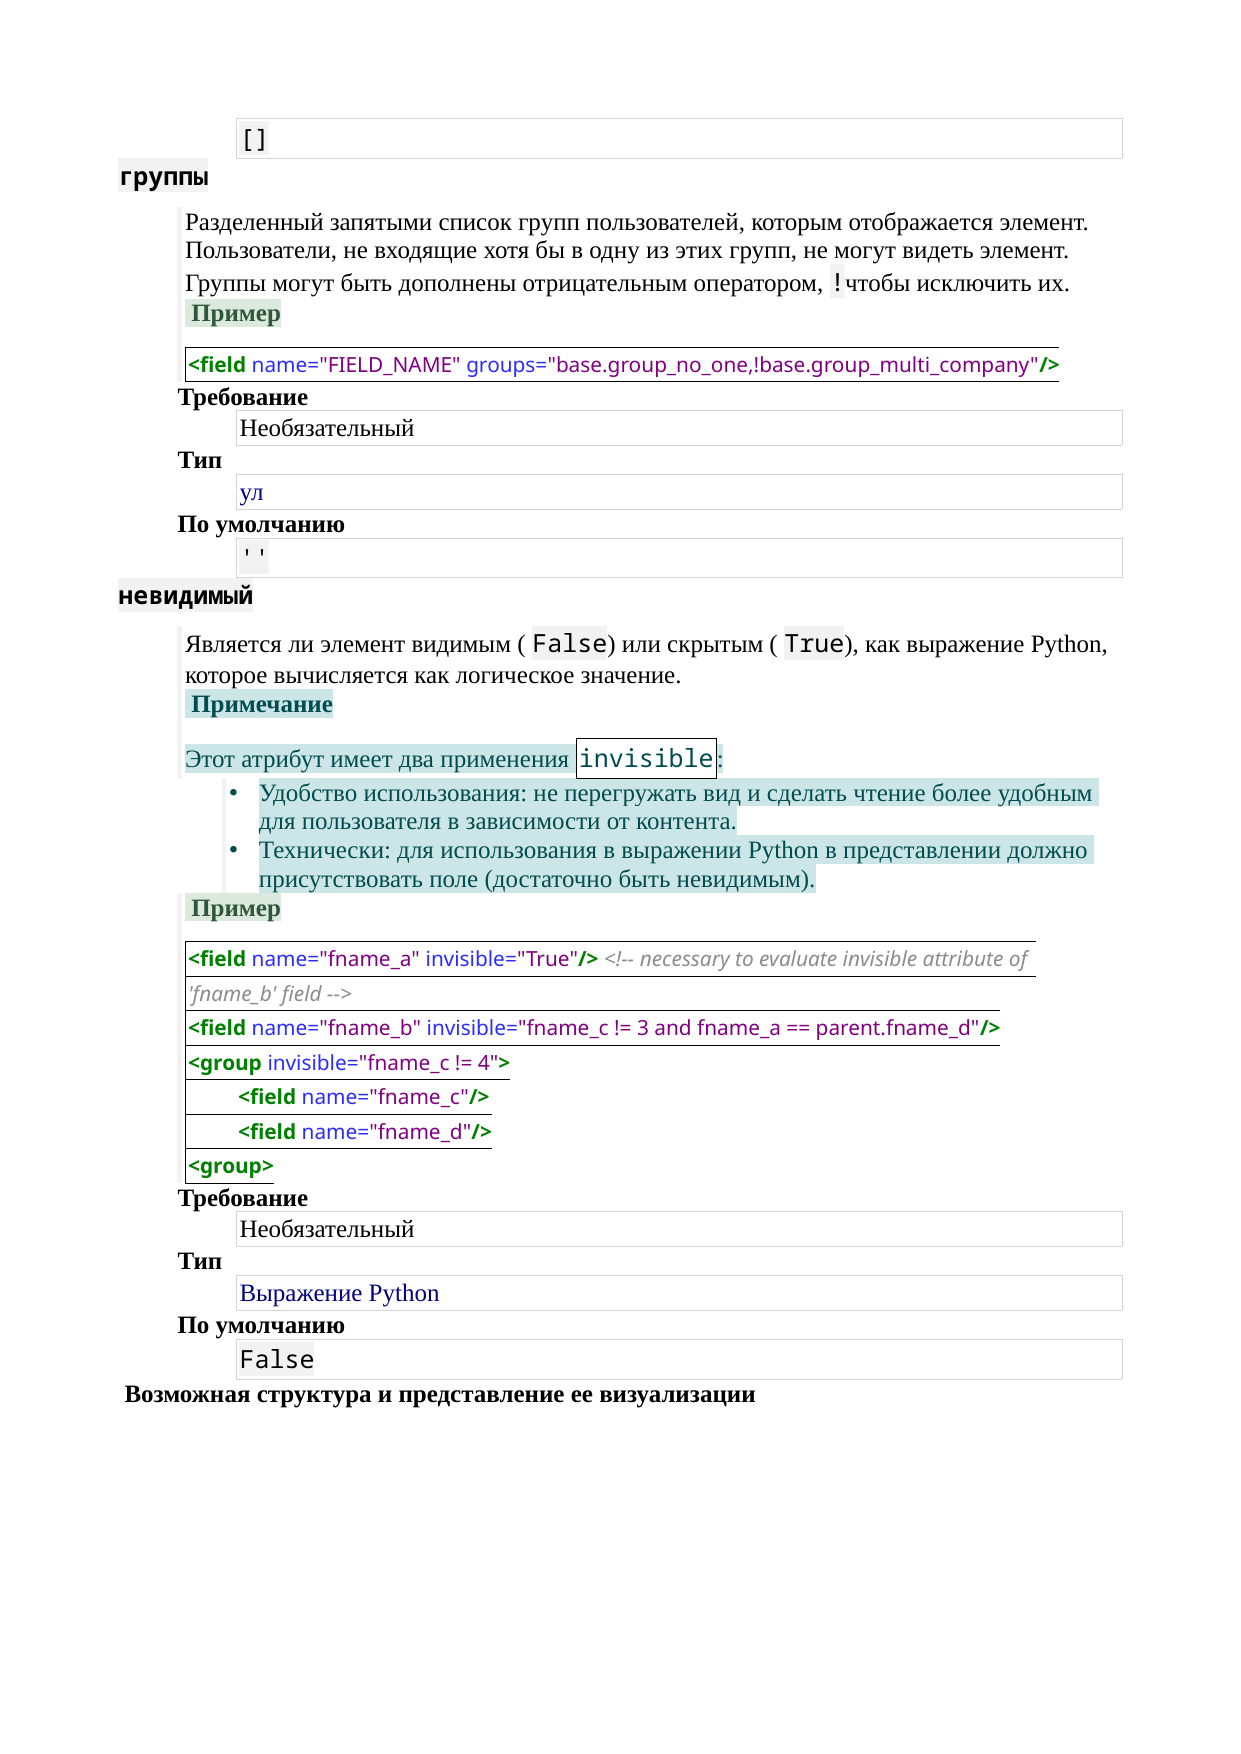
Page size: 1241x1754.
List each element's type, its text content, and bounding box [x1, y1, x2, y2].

list Удобство использования: не перегружать вид и сделать чтение более удобным для пользователя в зависимости от контента. [226, 778, 1122, 835]
subtitle По умолчанию [177, 509, 1122, 537]
subtitle группы [118, 158, 1122, 192]
list ул [237, 475, 1122, 509]
text Возможная структура и представление ее визуализации [118, 1379, 1122, 1407]
text <group invisible="fname_c != 4"> [186, 1045, 1122, 1079]
subtitle Тип [177, 1246, 1122, 1275]
list Является ли элемент видимым ( False) или скрытым ( True), как выражение Python, которое вычисляется как логическое значение. [182, 626, 1122, 689]
list Необязательный [237, 1212, 1122, 1246]
text <field name="fname_c"/> [186, 1079, 1122, 1114]
list Этот атрибут имеет два применения [182, 738, 576, 778]
subtitle невидимый [118, 577, 1122, 612]
list Разделенный запятыми список групп пользователей, которым отображается элемент. Пользователи, не входящие хотя бы в одну из этих групп, не могут видеть элемент. Группы могут быть дополнены отрицательным оператором, !чтобы исключить их. [182, 207, 1122, 298]
text Примечание [182, 689, 1122, 718]
list [] [237, 119, 1122, 158]
list '' [237, 539, 1122, 577]
text <field name="FIELD_NAME" groups="base.group_no_one,!base.group_multi_company"/> [186, 347, 1122, 382]
list : [717, 738, 1122, 778]
list Необязательный [237, 411, 1122, 445]
subtitle Требование [177, 1183, 1122, 1211]
text <field name="fname_b" invisible="fname_c != 3 and fname_a == parent.fname_d"/> [186, 1010, 1122, 1045]
text <group> [186, 1148, 1122, 1183]
text <field name="fname_d"/> [186, 1114, 1122, 1148]
list Выражение Python [237, 1276, 1122, 1310]
subtitle По умолчанию [177, 1310, 1122, 1338]
text <field name="fname_a" invisible="True"/> <!-- necessary to evaluate invisible attribute of 'fname_b' field --> [186, 941, 1122, 1010]
text Пример [182, 893, 1122, 921]
subtitle Требование [177, 382, 1122, 410]
list invisible [577, 739, 716, 778]
list False [237, 1340, 1122, 1379]
list Технически: для использования в выражении Python в представлении должно присутствовать поле (достаточно быть невидимым). [226, 835, 1122, 893]
subtitle Тип [177, 445, 1122, 474]
text Пример [182, 298, 1122, 327]
